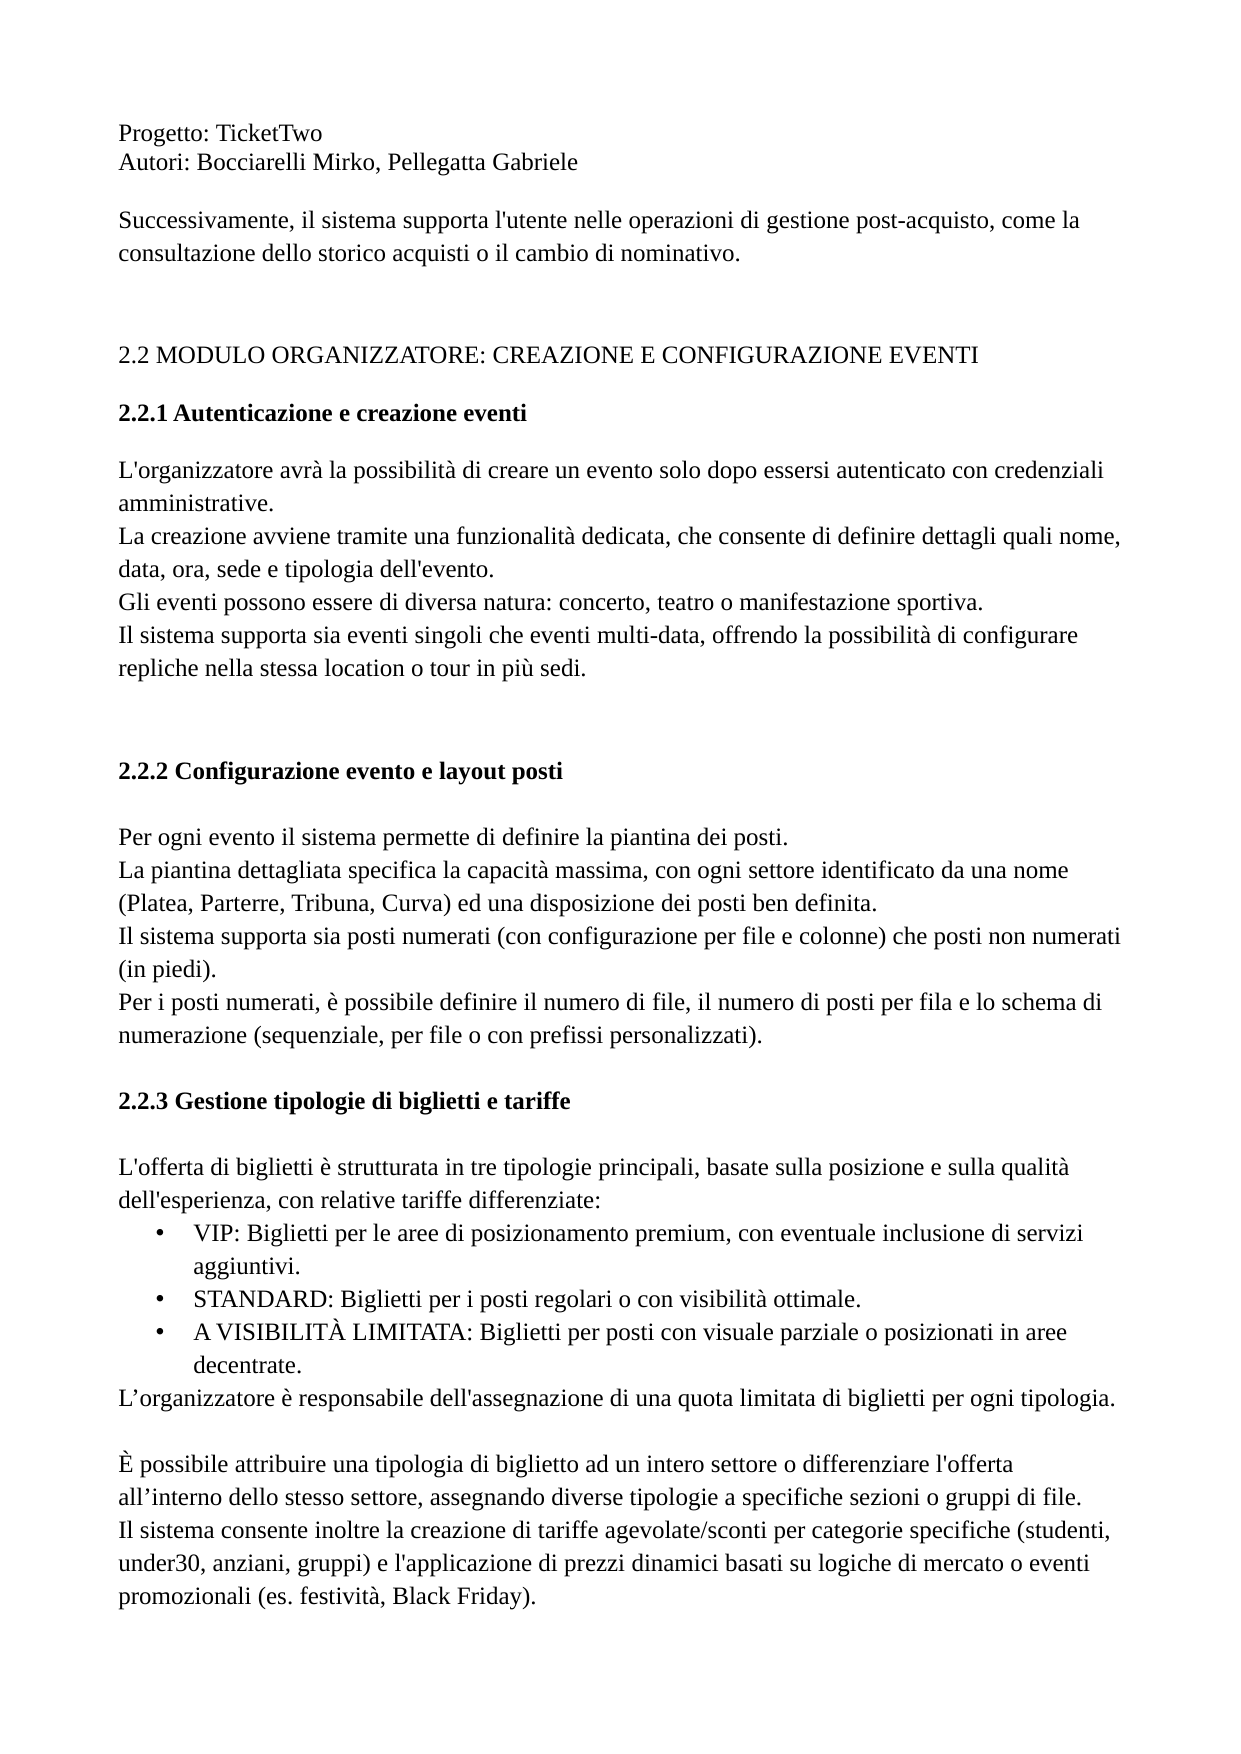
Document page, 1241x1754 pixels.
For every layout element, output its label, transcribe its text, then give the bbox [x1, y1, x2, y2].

text L'offerta di biglietti è strutturata in tre tipologie principali, basate sulla posizione e sulla qualità dell'esperienza, con relative tariffe differenziate: [118, 1152, 1122, 1214]
text L’organizzatore è responsabile dell'assegnazione di una quota limitata di biglietti per ogni tipologia. [118, 1383, 1122, 1412]
text Il sistema consente inoltre la creazione di tariffe agevolate/sconti per categorie specifiche (studenti, under30, anziani, gruppi) e l'applicazione di prezzi dinamici basati su logiche di mercato o eventi promozionali (es. festività, Black Friday). [118, 1515, 1122, 1610]
text La piantina dettagliata specifica la capacità massima, con ogni settore identificato da una nome (Platea, Parterre, Tribuna, Curva) ed una disposizione dei posti ben definita. Il sistema supporta sia posti numerati (con configurazione per file e colonne) che posti non numerati (in piedi). [118, 855, 1122, 983]
text 2.2.3 Gestione tipologie di biglietti e tariffe [118, 1086, 1122, 1115]
list A VISIBILITÀ LIMITATA: Biglietti per posti con visuale parziale o posizionati in aree decentrate. [156, 1317, 1122, 1379]
text Gli eventi possono essere di diversa natura: concerto, teatro o manifestazione sportiva. Il sistema supporta sia eventi singoli che eventi multi-data, offrendo la possibilità di configurare repliche nella stessa location o tour in più sedi. [118, 587, 1122, 682]
text Per i posti numerati, è possibile definire il numero di file, il numero di posti per fila e lo schema di numerazione (sequenziale, per file o con prefissi personalizzati). [118, 987, 1122, 1049]
text L'organizzatore avrà la possibilità di creare un evento solo dopo essersi autenticato con credenziali amministrative. [118, 455, 1122, 517]
text 2.2.2 Configurazione evento e layout posti [118, 756, 1122, 784]
text È possibile attribuire una tipologia di biglietto ad un intero settore o differenziare l'offerta all’interno dello stesso settore, assegnando diverse tipologie a specifiche sezioni o gruppi di file. [118, 1449, 1122, 1511]
text La creazione avviene tramite una funzionalità dedicata, che consente di definire dettagli quali nome, data, ora, sede e tipologia dell'evento. [118, 521, 1122, 583]
text 2.2.1 Autenticazione e creazione eventi [118, 398, 1122, 427]
text 2.2 MODULO ORGANIZZATORE: CREAZIONE E CONFIGURAZIONE EVENTI [118, 340, 1122, 369]
text Successivamente, il sistema supporta l'utente nelle operazioni di gestione post-acquisto, come la consultazione dello storico acquisti o il cambio di nominativo. [118, 205, 1122, 267]
list VIP: Biglietti per le aree di posizionamento premium, con eventuale inclusione di servizi aggiuntivi. [156, 1218, 1122, 1280]
text Per ogni evento il sistema permette di definire la piantina dei posti. [118, 822, 1122, 851]
list STANDARD: Biglietti per i posti regolari o con visibilità ottimale. [156, 1284, 1122, 1313]
